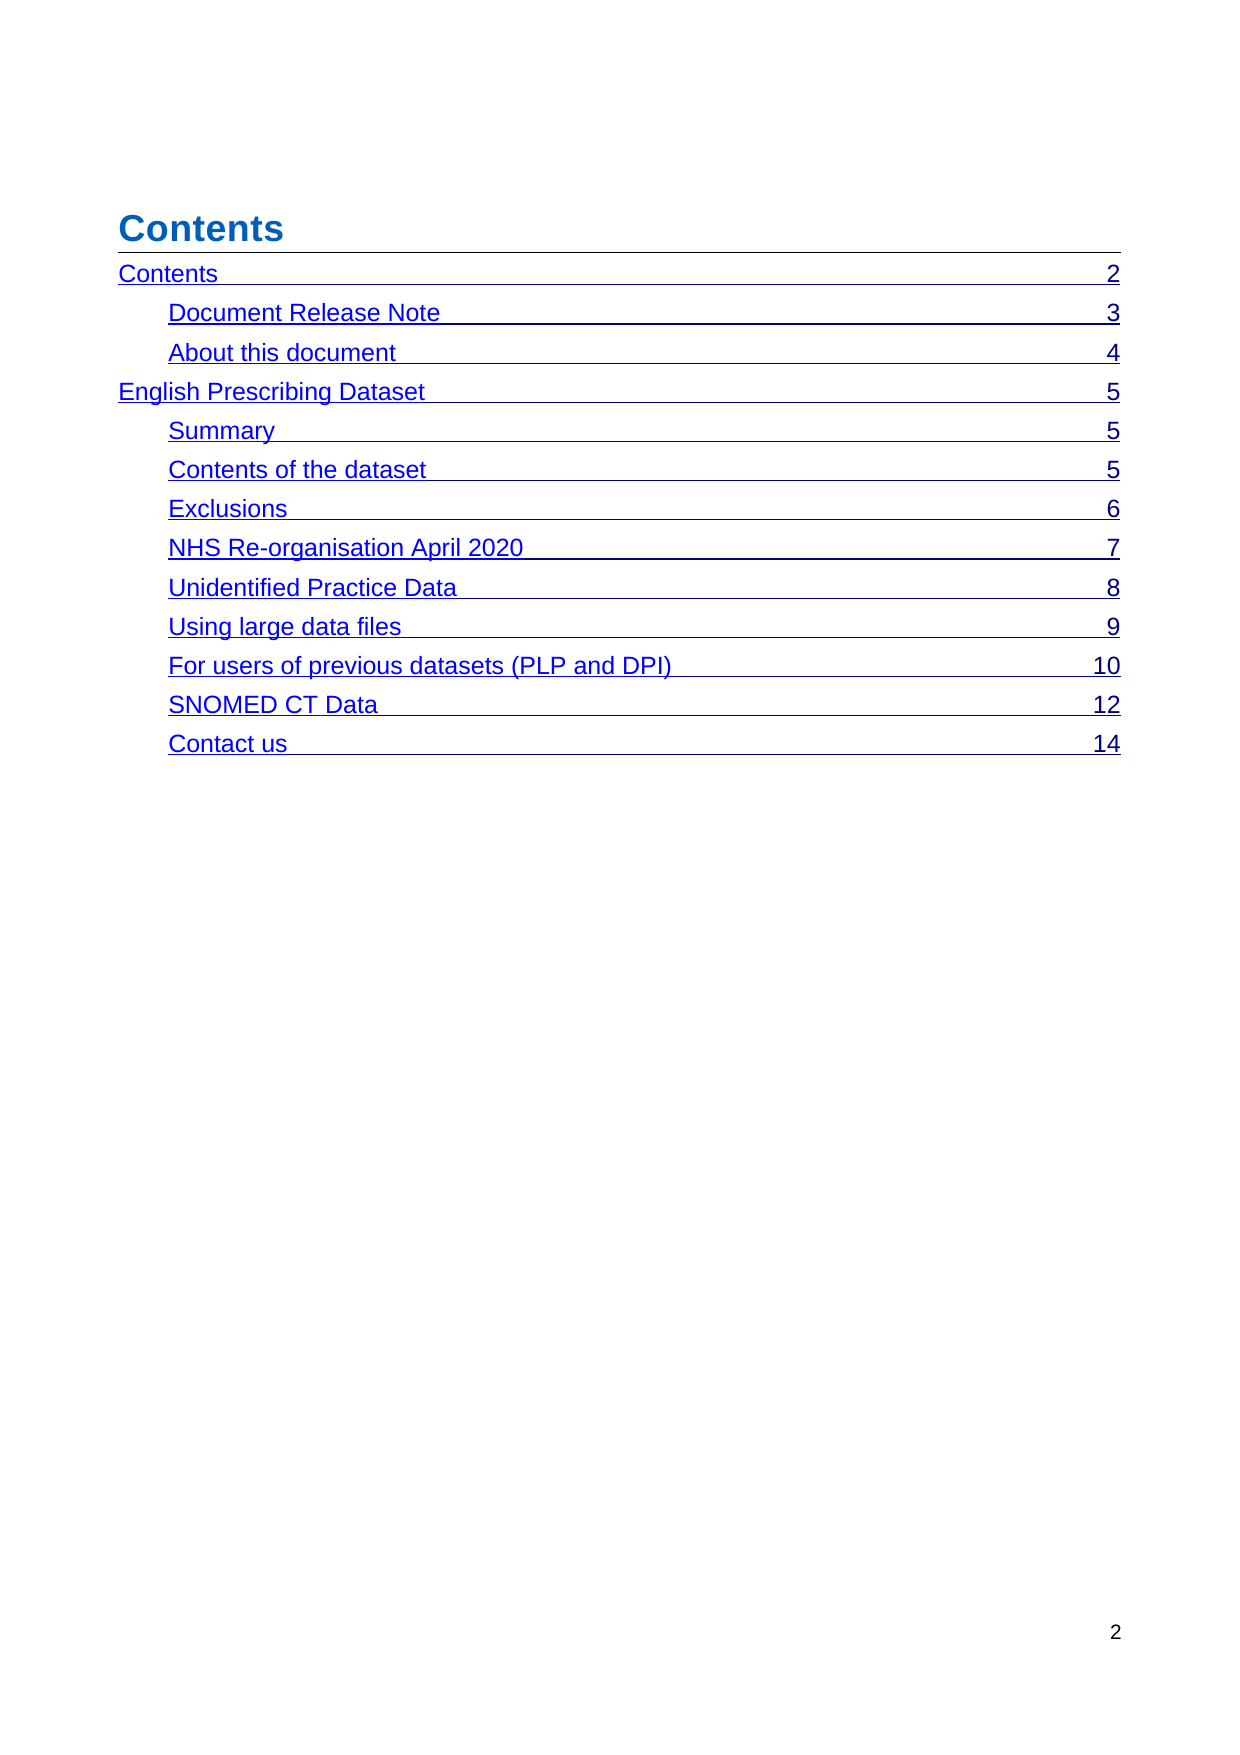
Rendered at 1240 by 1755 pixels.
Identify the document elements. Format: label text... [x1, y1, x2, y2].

text Contents of the dataset 5 [168, 455, 1121, 484]
subtitle Contents [118, 207, 1121, 252]
text For users of previous datasets (PLP and DPI) 10 [168, 651, 1121, 676]
text About this document 4 [168, 338, 1121, 366]
text Summary 5 [168, 416, 1121, 445]
text Contact us 14 [168, 729, 1121, 754]
text Using large data files 9 [168, 612, 1121, 641]
text NHS Re-organisation April 2020 7 [168, 533, 1121, 562]
text Exclusions 6 [168, 494, 1121, 523]
text SNOMED CT Data 12 [168, 690, 1121, 715]
text Contents 2 [118, 259, 1121, 288]
text English Prescribing Dataset 5 [118, 377, 1121, 406]
text Unidentified Practice Data 8 [168, 573, 1121, 601]
text Document Release Note 3 [168, 298, 1121, 327]
